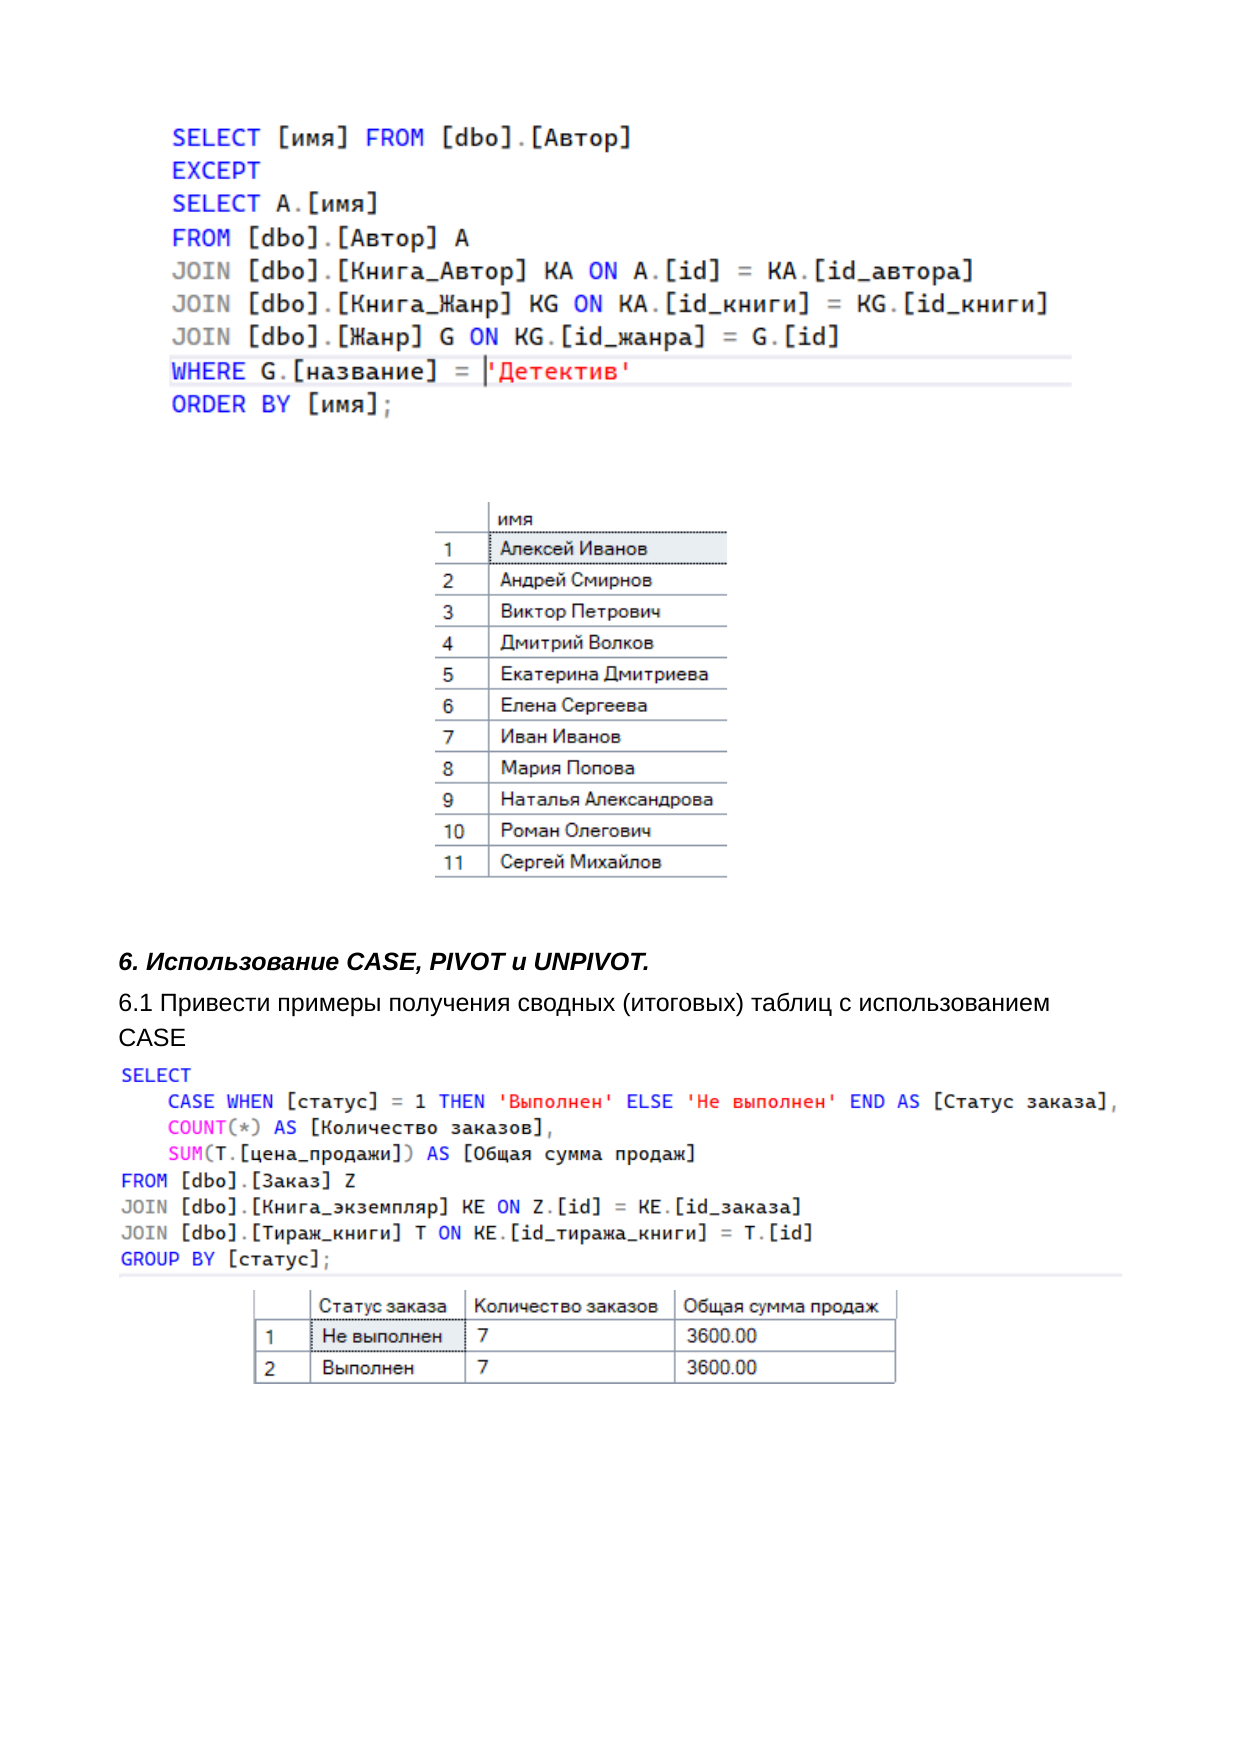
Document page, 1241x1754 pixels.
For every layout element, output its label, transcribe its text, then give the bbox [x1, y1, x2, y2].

subtitle 6.1 Привести примеры получения сводных (итоговых) таблиц с использованием CASE [118, 988, 1122, 1051]
picture [168, 118, 1072, 422]
picture [118, 1057, 1123, 1278]
subtitle 6. Использование CASE, PIVOT и UNPIVOT. [118, 947, 1122, 976]
picture [435, 502, 728, 881]
picture [252, 1290, 898, 1384]
